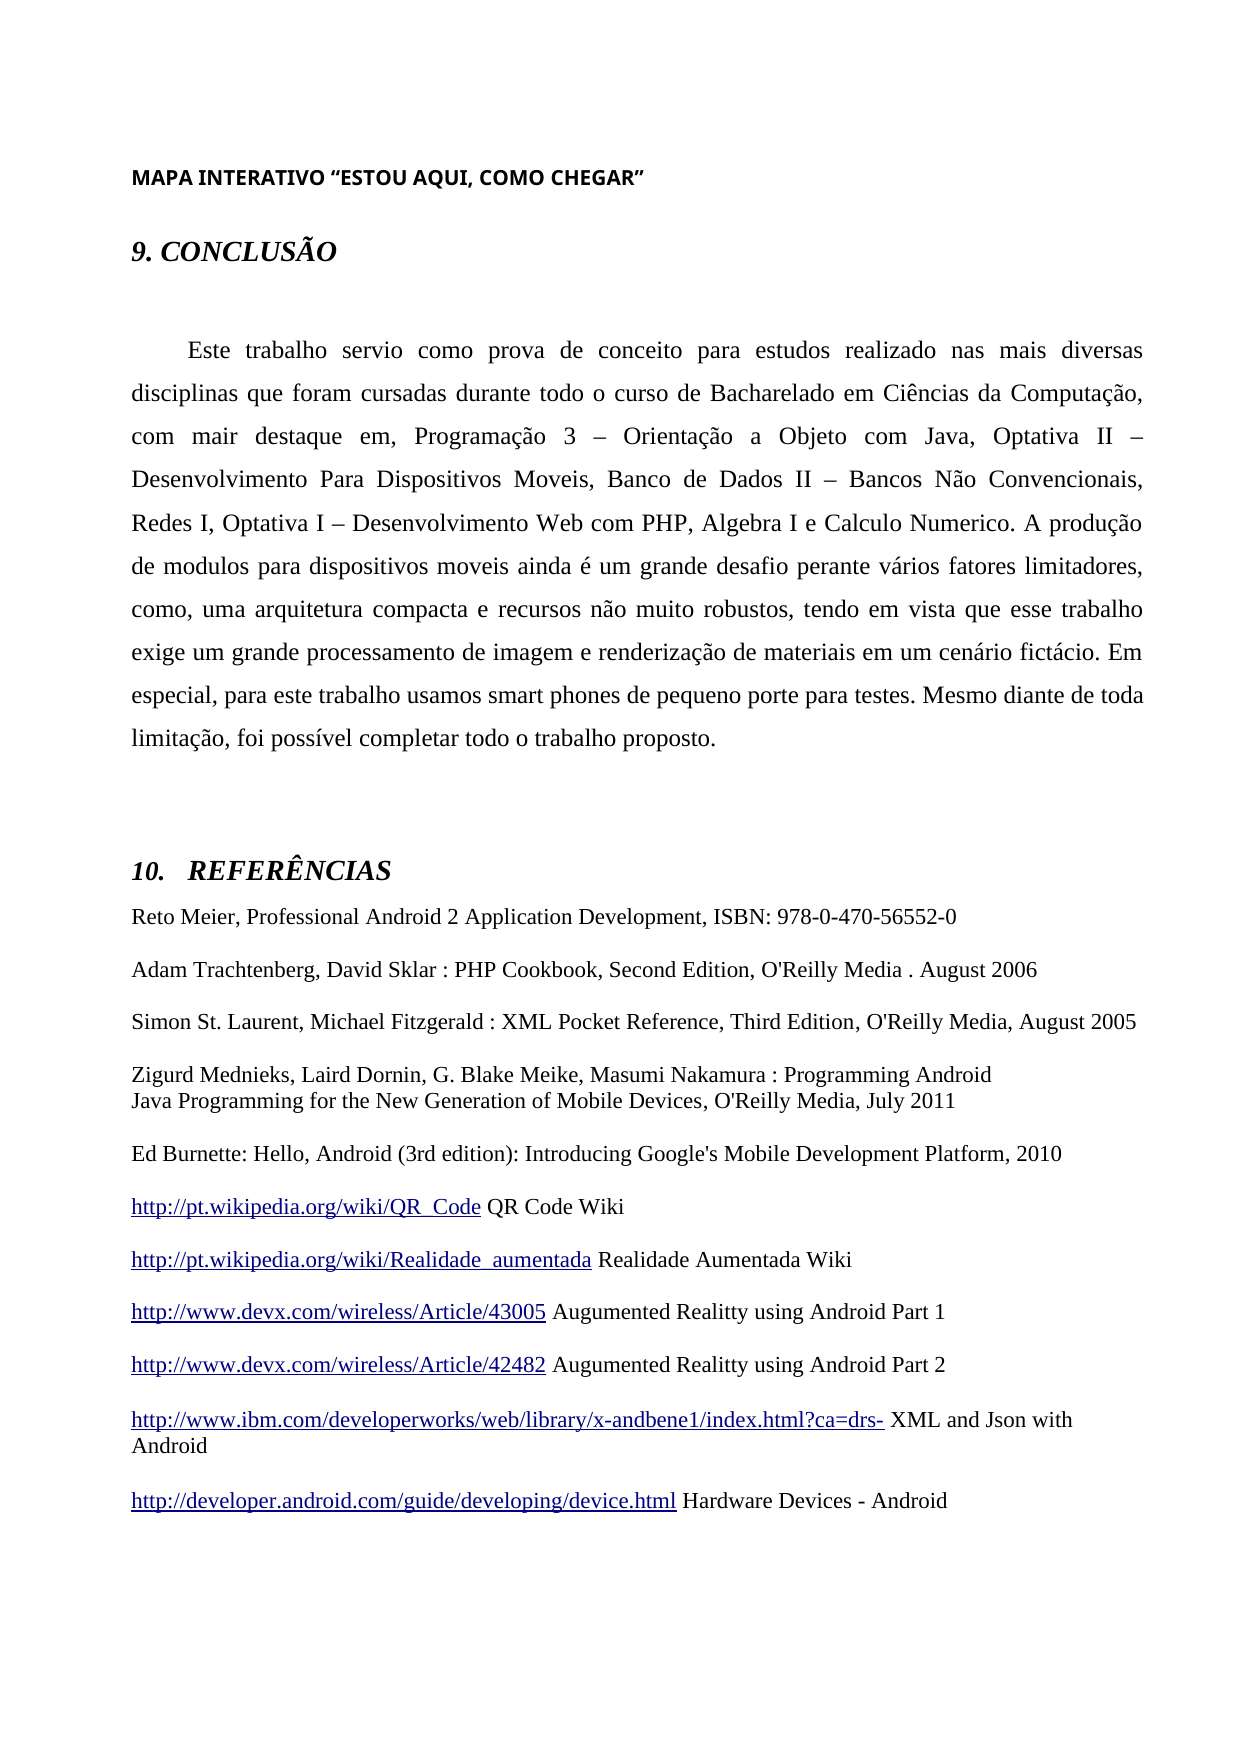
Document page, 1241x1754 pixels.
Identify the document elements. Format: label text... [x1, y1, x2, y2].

text http://developer.android.com/guide/developing/device.html Hardware Devices - Android [131, 1488, 1144, 1514]
text 9. CONCLUSÃO [131, 234, 1144, 268]
text http://pt.wikipedia.org/wiki/QR_Code QR Code Wiki [131, 1193, 1144, 1219]
text Este trabalho servio como prova de conceito para estudos realizado nas mais diversas disciplinas que foram cursadas durante todo o curso de Bacharelado em Ciências da Computação, com mair destaque em, Programação 3 – Orientação a Objeto com Java, Optativa II – Desenvolvimento Para Dispositivos Moveis, Banco de Dados II – Bancos Não Convencionais, Redes I, Optativa I – Desenvolvimento Web com PHP, Algebra I e Calculo Numerico. A produção de modulos para dispositivos moveis ainda é um grande desafio perante vários fatores limitadores, como, uma arquitetura compacta e recursos não muito robustos, tendo em vista que esse trabalho exige um grande processamento de imagem e renderização de materiais em um cenário fictácio. Em especial, para este trabalho usamos smart phones de pequeno porte para testes. Mesmo diante de toda limitação, foi possível completar todo o trabalho proposto. [131, 335, 1144, 752]
text Java Programming for the New Generation of Mobile Devices, O'Reilly Media, July 2011 [131, 1087, 1144, 1114]
text http://www.devx.com/wireless/Article/43005 Augumented Realitty using Android Part 1 [131, 1298, 1144, 1325]
text Adam Trachtenberg, David Sklar : PHP Cookbook, Second Edition, O'Reilly Media . August 2006 [131, 956, 1144, 982]
text http://pt.wikipedia.org/wiki/Realidade_aumentada Realidade Aumentada Wiki [131, 1246, 1144, 1272]
text http://www.ibm.com/developerworks/web/library/x-andbene1/index.html?ca=drs- XML and Json with Android [131, 1406, 1144, 1459]
text http://www.devx.com/wireless/Article/42482 Augumented Realitty using Android Part 2 [131, 1351, 1144, 1377]
list REFERÊNCIAS [131, 853, 1144, 886]
text Zigurd Mednieks, Laird Dornin, G. Blake Meike, Masumi Nakamura : Programming Android [131, 1061, 1144, 1087]
text Ed Burnette: Hello, Android (3rd edition): Introducing Google's Mobile Development Platform, 2010 [131, 1140, 1144, 1167]
text Reto Meier, Professional Android 2 Application Development, ISBN: 978-0-470-56552-0 [131, 903, 1144, 929]
text Simon St. Laurent, Michael Fitzgerald : XML Pocket Reference, Third Edition, O'Reilly Media, August 2005 [131, 1008, 1144, 1035]
